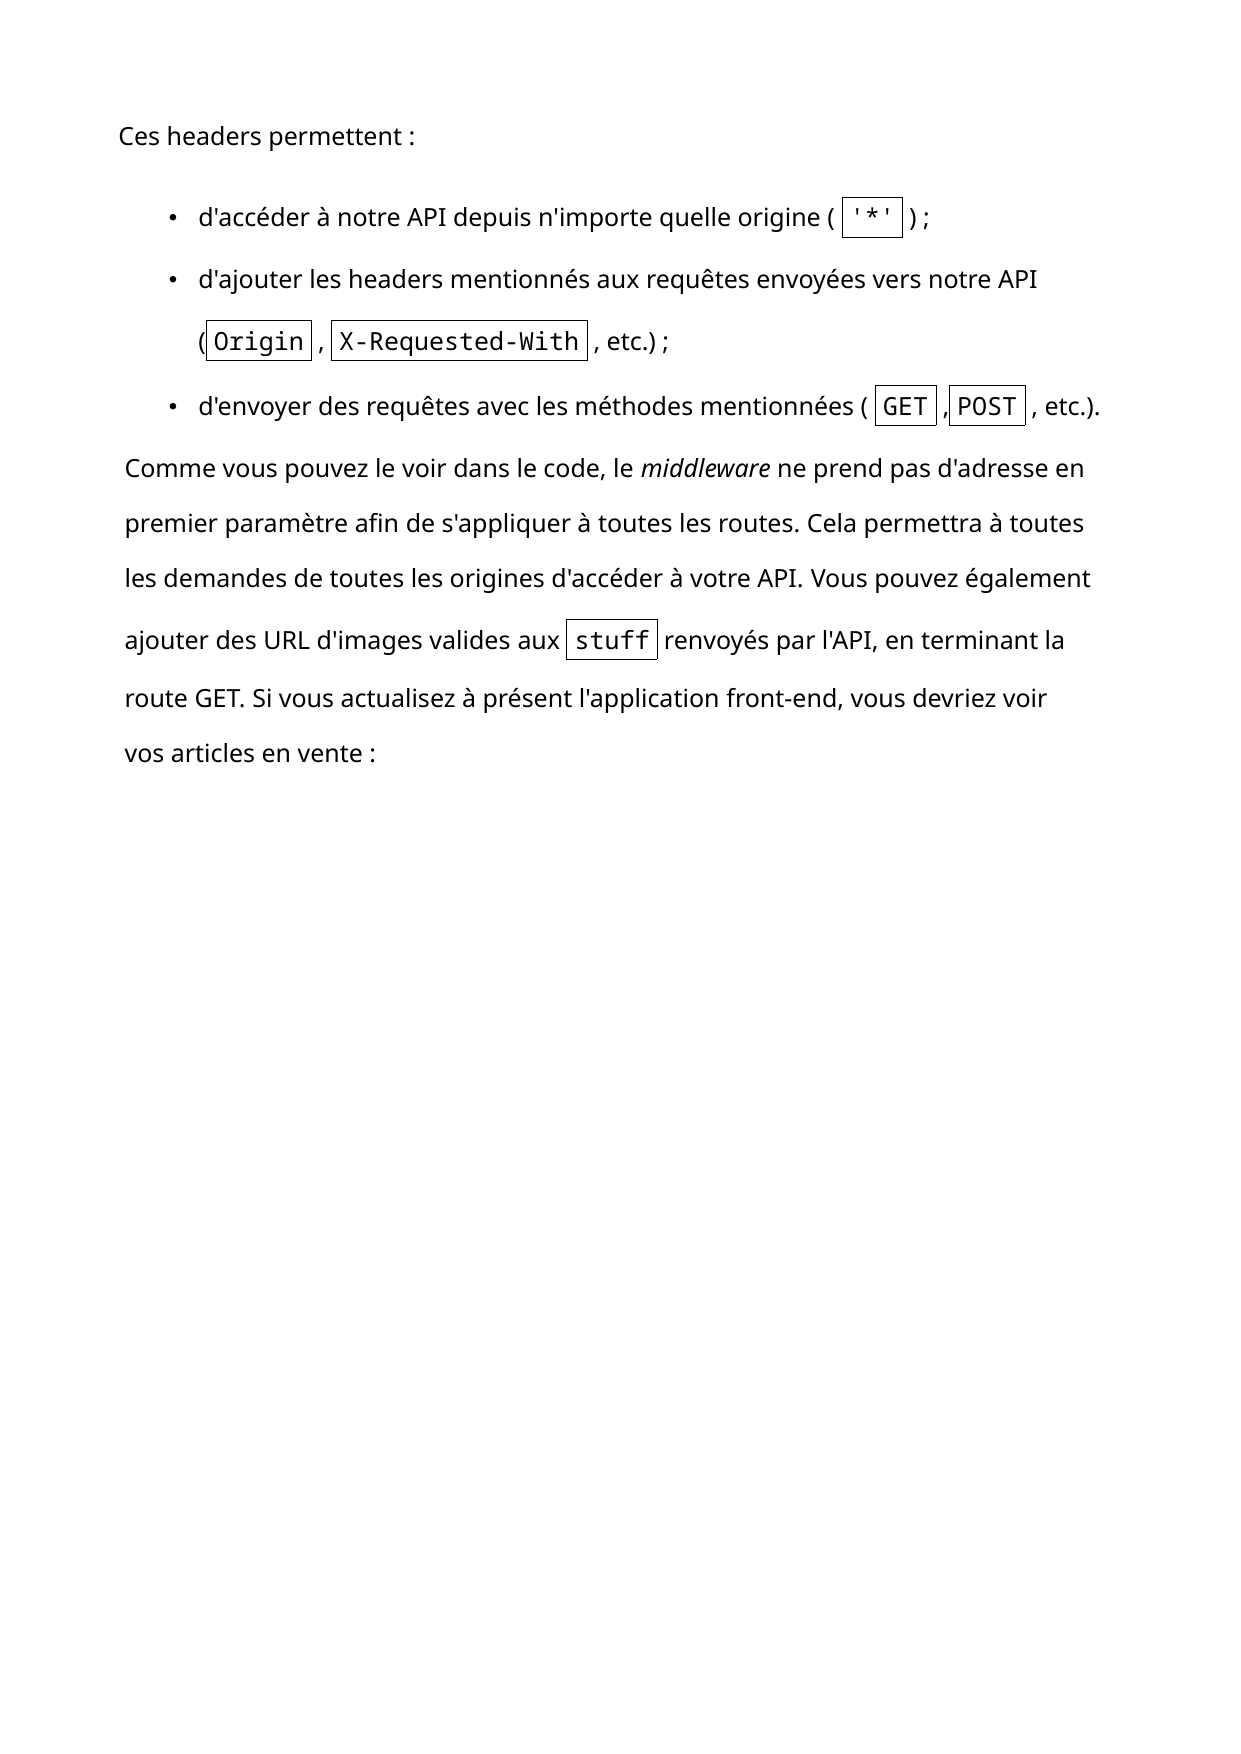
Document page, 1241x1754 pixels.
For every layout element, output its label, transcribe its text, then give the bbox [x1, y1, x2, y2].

list d'envoyer des requêtes avec les méthodes mentionnées ( GET ,POST , etc.). [1026, 385, 1116, 425]
list d'accéder à notre API depuis n'importe quelle origine ( '*' ) ; [903, 197, 1116, 237]
list d'envoyer des requêtes avec les méthodes mentionnées ( GET ,POST , etc.). [950, 386, 1025, 425]
list d'envoyer des requêtes avec les méthodes mentionnées ( GET ,POST , etc.). [168, 385, 875, 425]
list d'accéder à notre API depuis n'importe quelle origine ( '*' ) ; [843, 198, 902, 237]
list d'accéder à notre API depuis n'importe quelle origine ( '*' ) ; [168, 197, 842, 237]
list d'envoyer des requêtes avec les méthodes mentionnées ( GET ,POST , etc.). [876, 386, 936, 425]
list d'ajouter les headers mentionnés aux requêtes envoyées vers notre API (Origin , X-Requested-With , etc.) ; [168, 262, 1116, 361]
text Comme vous pouvez le voir dans le code, le middleware ne prend pas d'adresse en premier paramètre afin de s'appliquer à toutes les routes. Cela permettra à toutes les demandes de toutes les origines d'accéder à votre API. Vous pouvez également ajouter des URL d'images valides aux stuff renvoyés par l'API, en terminant la route GET. Si vous actualisez à présent l'application front-end, vous devriez voir vos articles en vente : [124, 450, 1116, 769]
text Ces headers permettent : [118, 118, 1122, 152]
